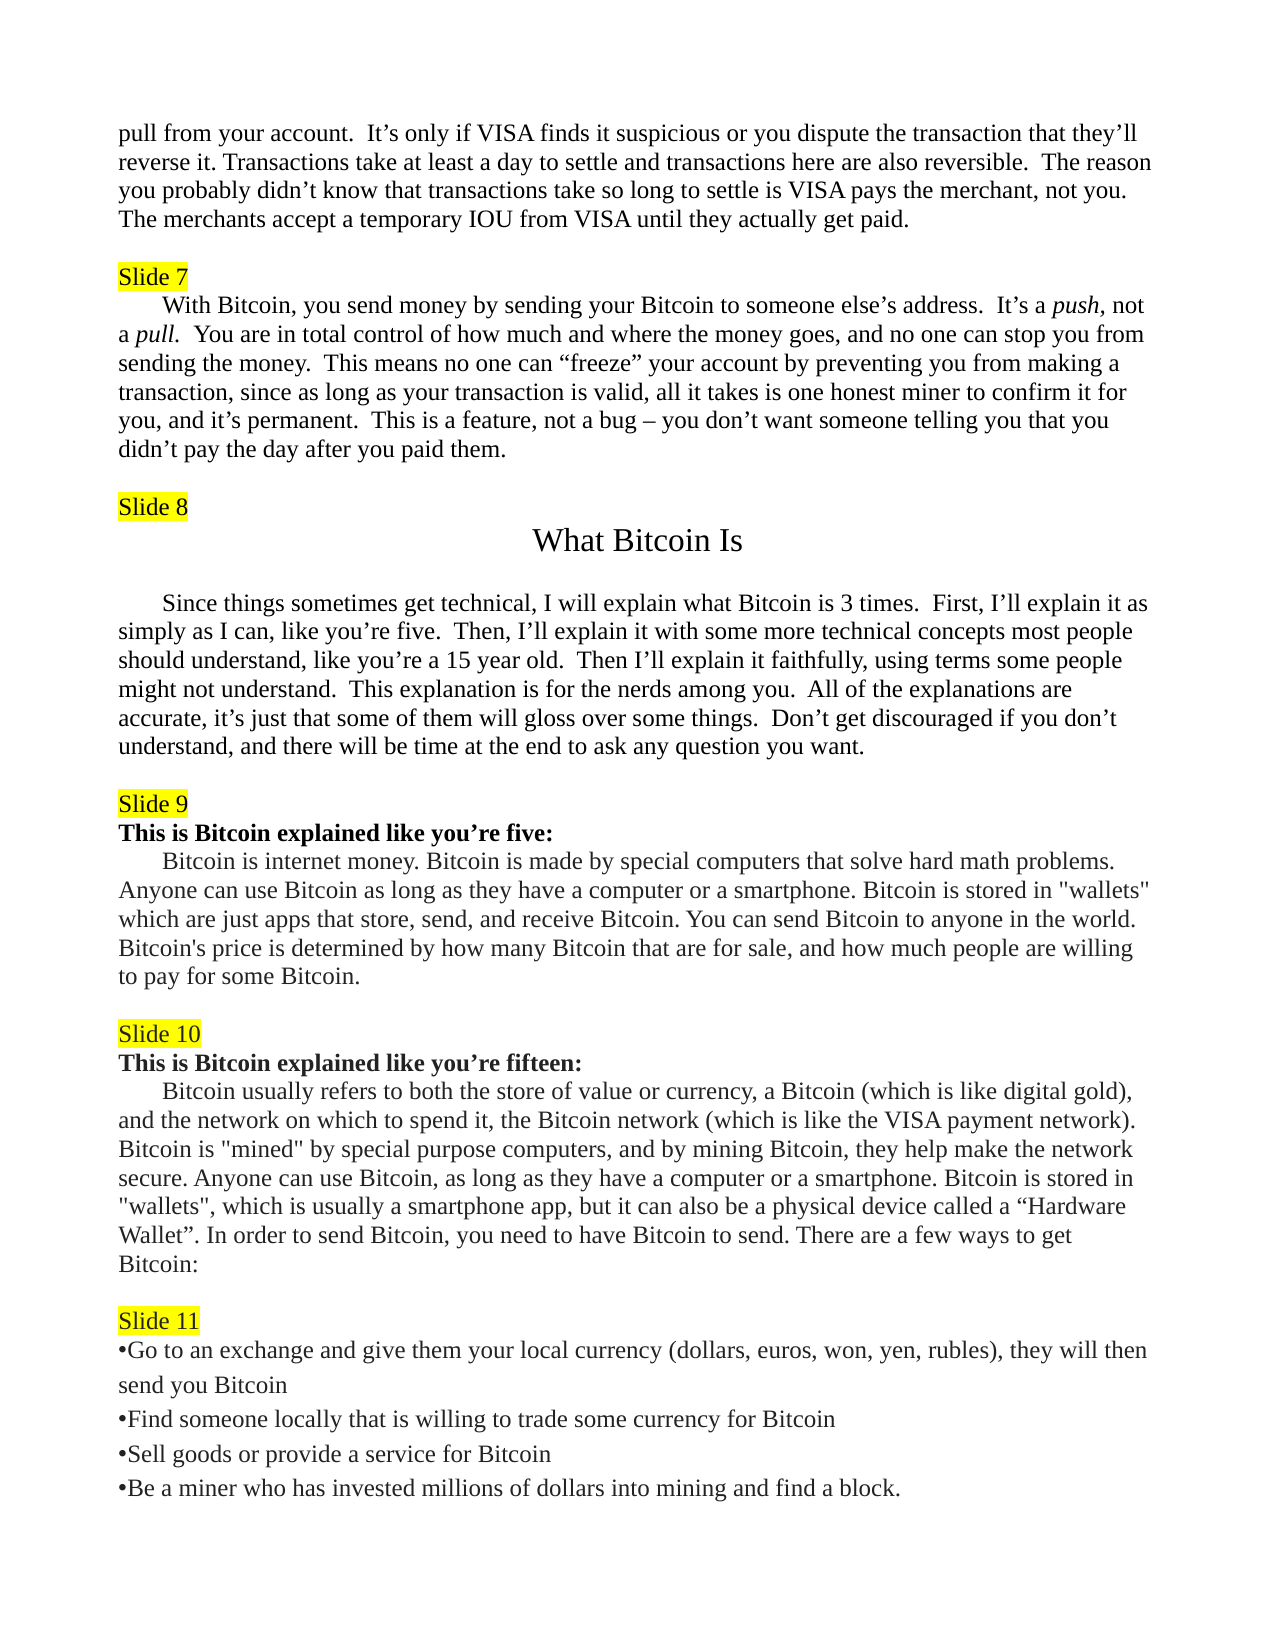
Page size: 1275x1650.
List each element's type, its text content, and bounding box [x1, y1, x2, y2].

text Slide 7 [118, 262, 1157, 291]
list Sell goods or provide a service for Bitcoin [118, 1439, 1157, 1467]
text This is Bitcoin explained like you’re fifteen: [118, 1048, 1157, 1076]
text Slide 10 [118, 1019, 1157, 1048]
text Slide 11 [118, 1306, 1157, 1335]
text pull from your account. It’s only if VISA finds it suspicious or you dispute the transaction that they’ll reverse it. Transactions take at least a day to settle and transactions here are also reversible. The reason you probably didn’t know that transactions take so long to settle is VISA pays the merchant, not you. The merchants accept a temporary IOU from VISA until they actually get paid. [118, 118, 1157, 233]
text Since things sometimes get technical, I will explain what Bitcoin is 3 times. First, I’ll explain it as simply as I can, like you’re five. Then, I’ll explain it with some more technical concepts most people should understand, like you’re a 15 year old. Then I’ll explain it faithfully, using terms some people might not understand. This explanation is for the nerds among you. All of the explanations are accurate, it’s just that some of them will gloss over some things. Don’t get discouraged if you don’t understand, and there will be time at the end to ask any question you want. [118, 588, 1157, 760]
text This is Bitcoin explained like you’re five: [118, 818, 1157, 846]
list Find someone locally that is willing to trade some currency for Bitcoin [118, 1404, 1157, 1433]
text Slide 9 [118, 789, 1157, 818]
list Go to an exchange and give them your local currency (dollars, euros, won, yen, rubles), they will then send you Bitcoin [118, 1335, 1157, 1398]
text With Bitcoin, you send money by sending your Bitcoin to someone else’s address. It’s a push, not a pull. You are in total control of how much and where the money goes, and no one can stop you from sending the money. This means no one can “freeze” your account by preventing you from making a transaction, since as long as your transaction is valid, all it takes is one honest miner to confirm it for you, and it’s permanent. This is a feature, not a bug – you don’t want someone telling you that you didn’t pay the day after you paid them. [118, 291, 1157, 463]
text Slide 8 [118, 492, 1157, 521]
text What Bitcoin Is [118, 521, 1157, 559]
text Bitcoin usually refers to both the store of value or currency, a Bitcoin (which is like digital gold), and the network on which to spend it, the Bitcoin network (which is like the VISA payment network). Bitcoin is "mined" by special purpose computers, and by mining Bitcoin, they help make the network secure. Anyone can use Bitcoin, as long as they have a computer or a smartphone. Bitcoin is stored in "wallets", which is usually a smartphone app, but it can also be a physical device called a “Hardware Wallet”. In order to send Bitcoin, you need to have Bitcoin to send. There are a few ways to get Bitcoin: [118, 1076, 1157, 1278]
text Bitcoin is internet money. Bitcoin is made by special computers that solve hard math problems. Anyone can use Bitcoin as long as they have a computer or a smartphone. Bitcoin is stored in "wallets" which are just apps that store, send, and receive Bitcoin. You can send Bitcoin to anyone in the world. Bitcoin's price is determined by how many Bitcoin that are for sale, and how much people are willing to pay for some Bitcoin. [118, 846, 1157, 990]
list Be a miner who has invested millions of dollars into mining and find a block. [118, 1473, 1157, 1502]
